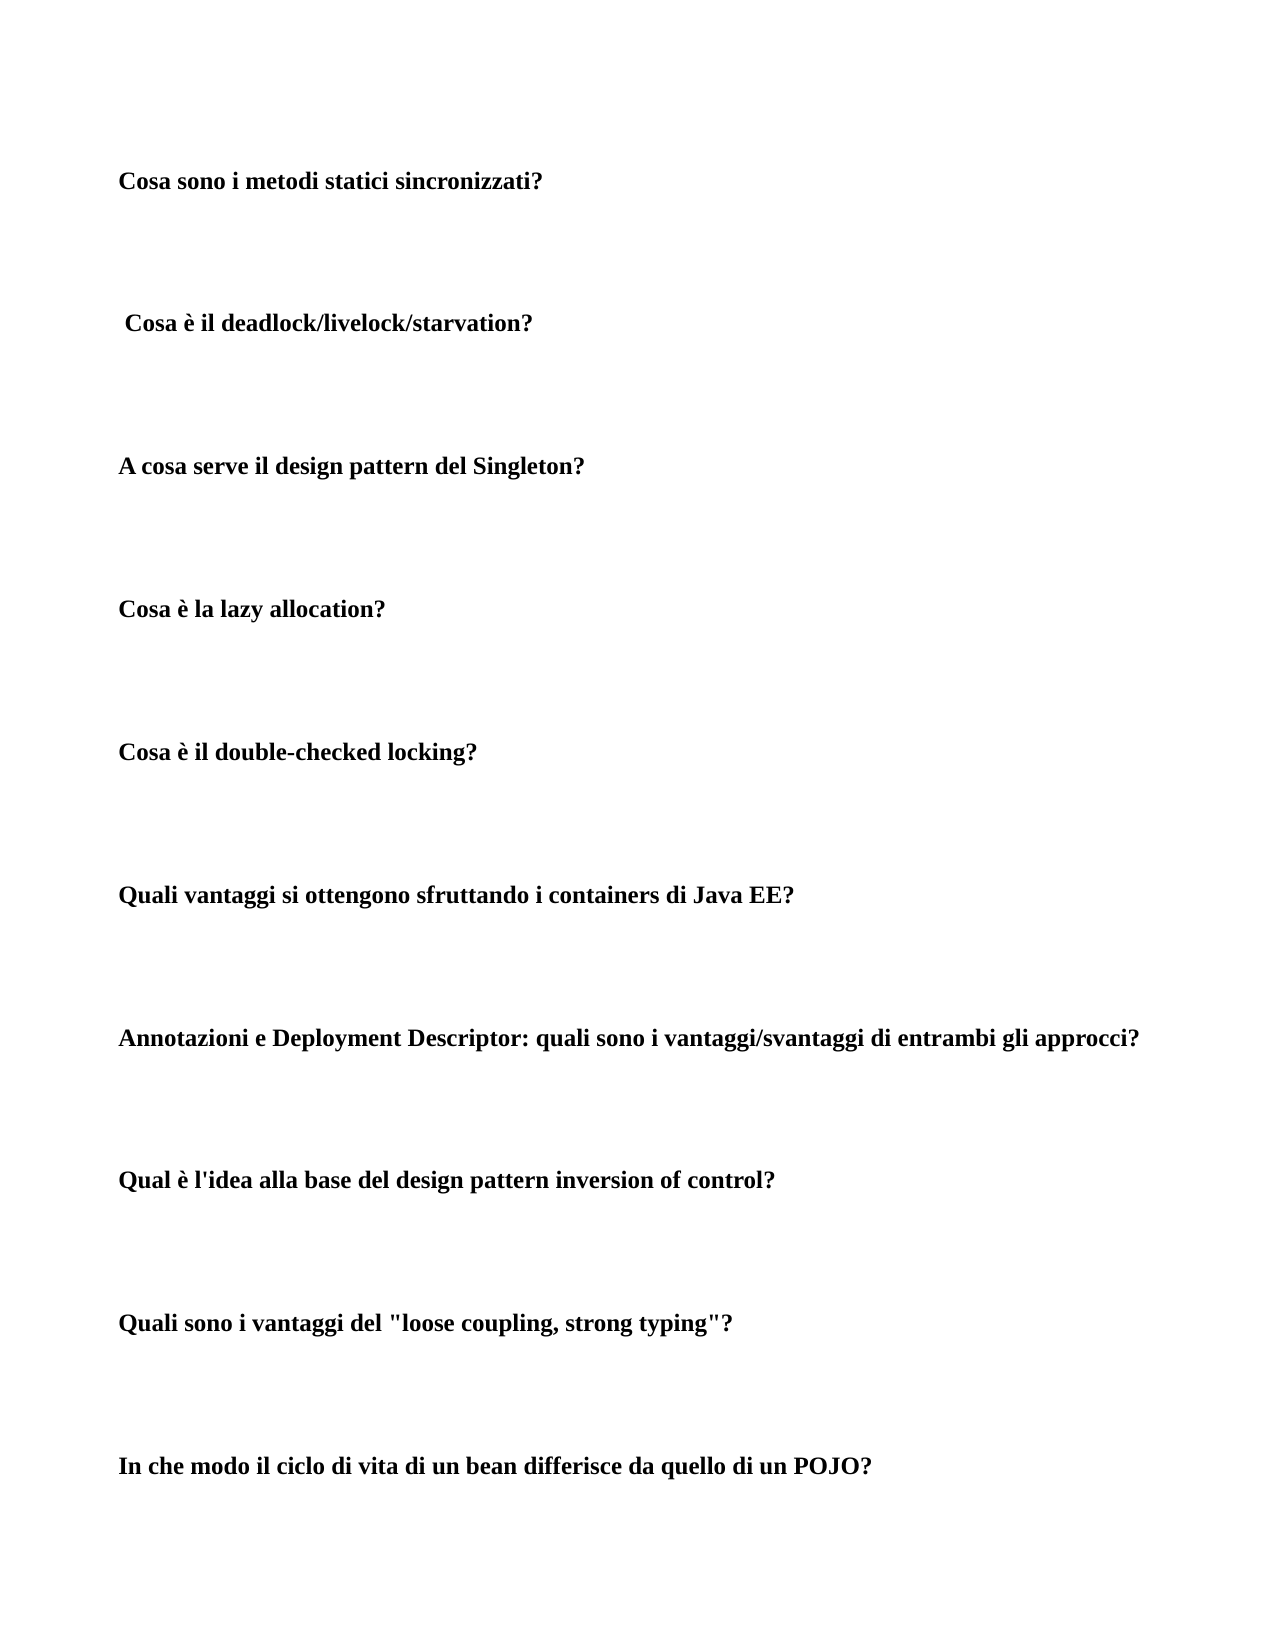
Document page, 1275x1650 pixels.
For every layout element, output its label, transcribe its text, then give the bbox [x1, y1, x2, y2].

text Qual è l'idea alla base del design pattern inversion of control? [118, 1165, 1157, 1194]
text Cosa sono i metodi statici sincronizzati? [118, 166, 1157, 194]
text Cosa è il double-checked locking? [118, 737, 1157, 766]
text A cosa serve il design pattern del Singleton? [118, 451, 1157, 480]
text Quali vantaggi si ottengono sfruttando i containers di Java EE? [118, 880, 1157, 908]
text In che modo il ciclo di vita di un bean differisce da quello di un POJO? [118, 1451, 1157, 1480]
text Annotazioni e Deployment Descriptor: quali sono i vantaggi/svantaggi di entrambi gli approcci? [118, 1023, 1157, 1051]
text Cosa è la lazy allocation? [118, 594, 1157, 623]
text Quali sono i vantaggi del "loose coupling, strong typing"? [118, 1308, 1157, 1337]
text Cosa è il deadlock/livelock/starvation? [118, 308, 1157, 337]
